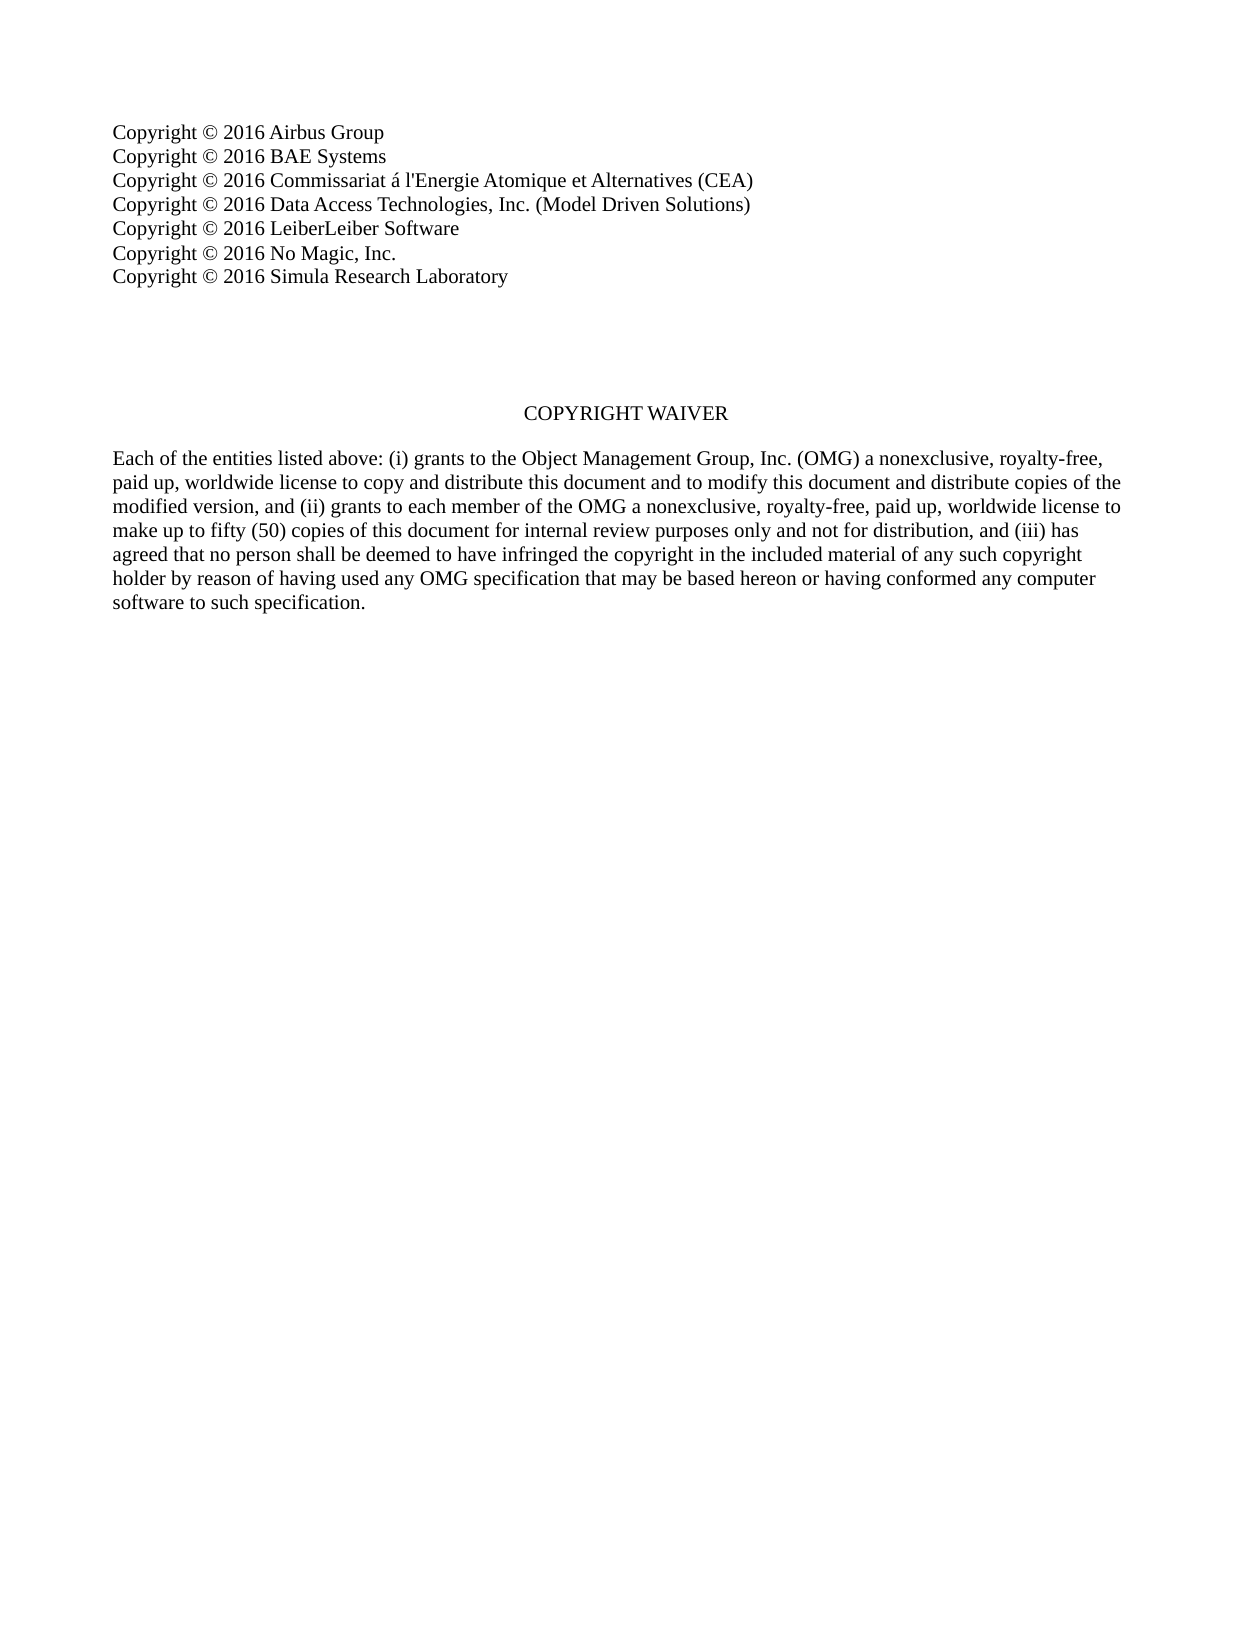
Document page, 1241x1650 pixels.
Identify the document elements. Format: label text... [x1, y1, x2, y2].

text Copyright © 2016 Simula Research Laboratory [112, 264, 1125, 288]
text Each of the entities listed above: (i) grants to the Object Management Group, Inc. (OMG) a nonexclusive, royalty-free, paid up, worldwide license to copy and distribute this document and to modify this document and distribute copies of the modified version, and (ii) grants to each member of the OMG a nonexclusive, royalty-free, paid up, worldwide license to make up to fifty (50) copies of this document for internal review purposes only and not for distribution, and (iii) has agreed that no person shall be deemed to have infringed the copyright in the included material of any such copyright holder by reason of having used any OMG specification that may be based hereon or having conformed any computer software to such specification. [112, 446, 1125, 614]
subtitle COPYRIGHT WAIVER [127, 400, 1125, 425]
text Copyright © 2016 Data Access Technologies, Inc. (Model Driven Solutions) [112, 192, 1125, 216]
text Copyright © 2016 Commissariat á l'Energie Atomique et Alternatives (CEA) [112, 168, 1125, 192]
text Copyright © 2016 BAE Systems [112, 144, 1125, 168]
text Copyright © 2016 Airbus Group [112, 120, 1125, 144]
text Copyright © 2016 LeiberLeiber Software [112, 216, 1125, 240]
text Copyright © 2016 No Magic, Inc. [112, 240, 1125, 264]
